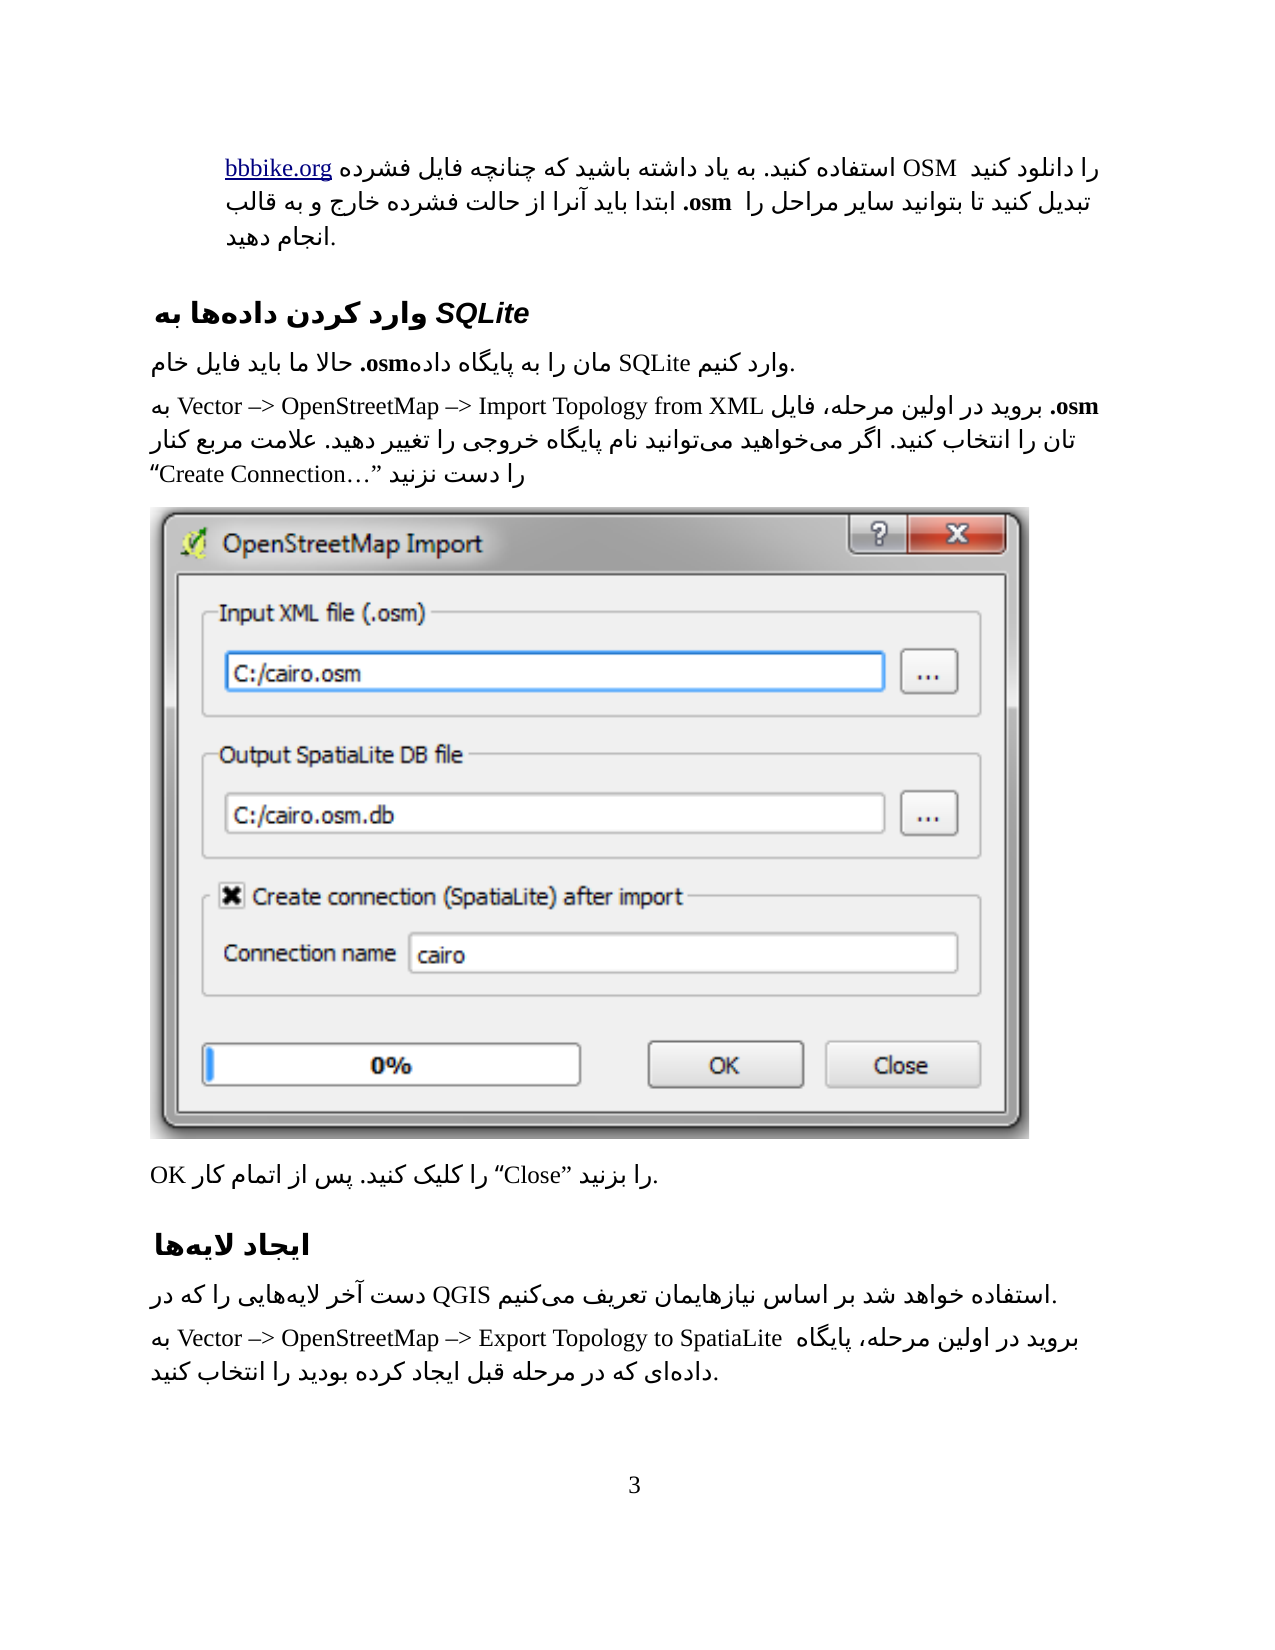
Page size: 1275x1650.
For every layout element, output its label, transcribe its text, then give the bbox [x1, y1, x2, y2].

text حالا ما باید فایل خام .osmمان را به پایگاه داده SQLite وارد کنیم. [150, 344, 1125, 378]
text دست آخر لایه‌هایی را که در QGIS استفاده خواهد شد بر اساس نیازهایمان تعریف می‌کنیم. [150, 1277, 1125, 1311]
text به Vector –> OpenStreetMap –> Export Topology to SpatiaLite بروید در اولین مرحله، پایگاه داده‌ای که در مرحله قبل ایجاد کرده بودید را انتخاب کنید. [150, 1320, 1125, 1388]
text bbbike.org استفاده کنید. به یاد داشته باشید که چنانچه فایل فشرده OSM را دانلود کنید ابتدا باید آنرا از حالت فشرده خارج و به قالب .osm تبدیل کنید تا بتوانید سایر مراحل را انجام دهید. [225, 150, 1125, 252]
subtitle ایجاد لایه‌ها [150, 1225, 1125, 1264]
subtitle وارد کردن داده‌ها به SQLite [150, 292, 1125, 332]
text به Vector –> OpenStreetMap –> Import Topology from XML بروید در اولین مرحله، فایل .osmتان را انتخاب کنید. اگر می‌خواهید می‌توانید نام پایگاه خروجی را تغییر دهید. علامت مربع کنار “Create Connection…” را دست نزنید [150, 387, 1125, 489]
picture [150, 507, 1030, 1139]
text OK را کلیک کنید. پس از اتمام کار “Close” را بزنید. [150, 1157, 1125, 1191]
